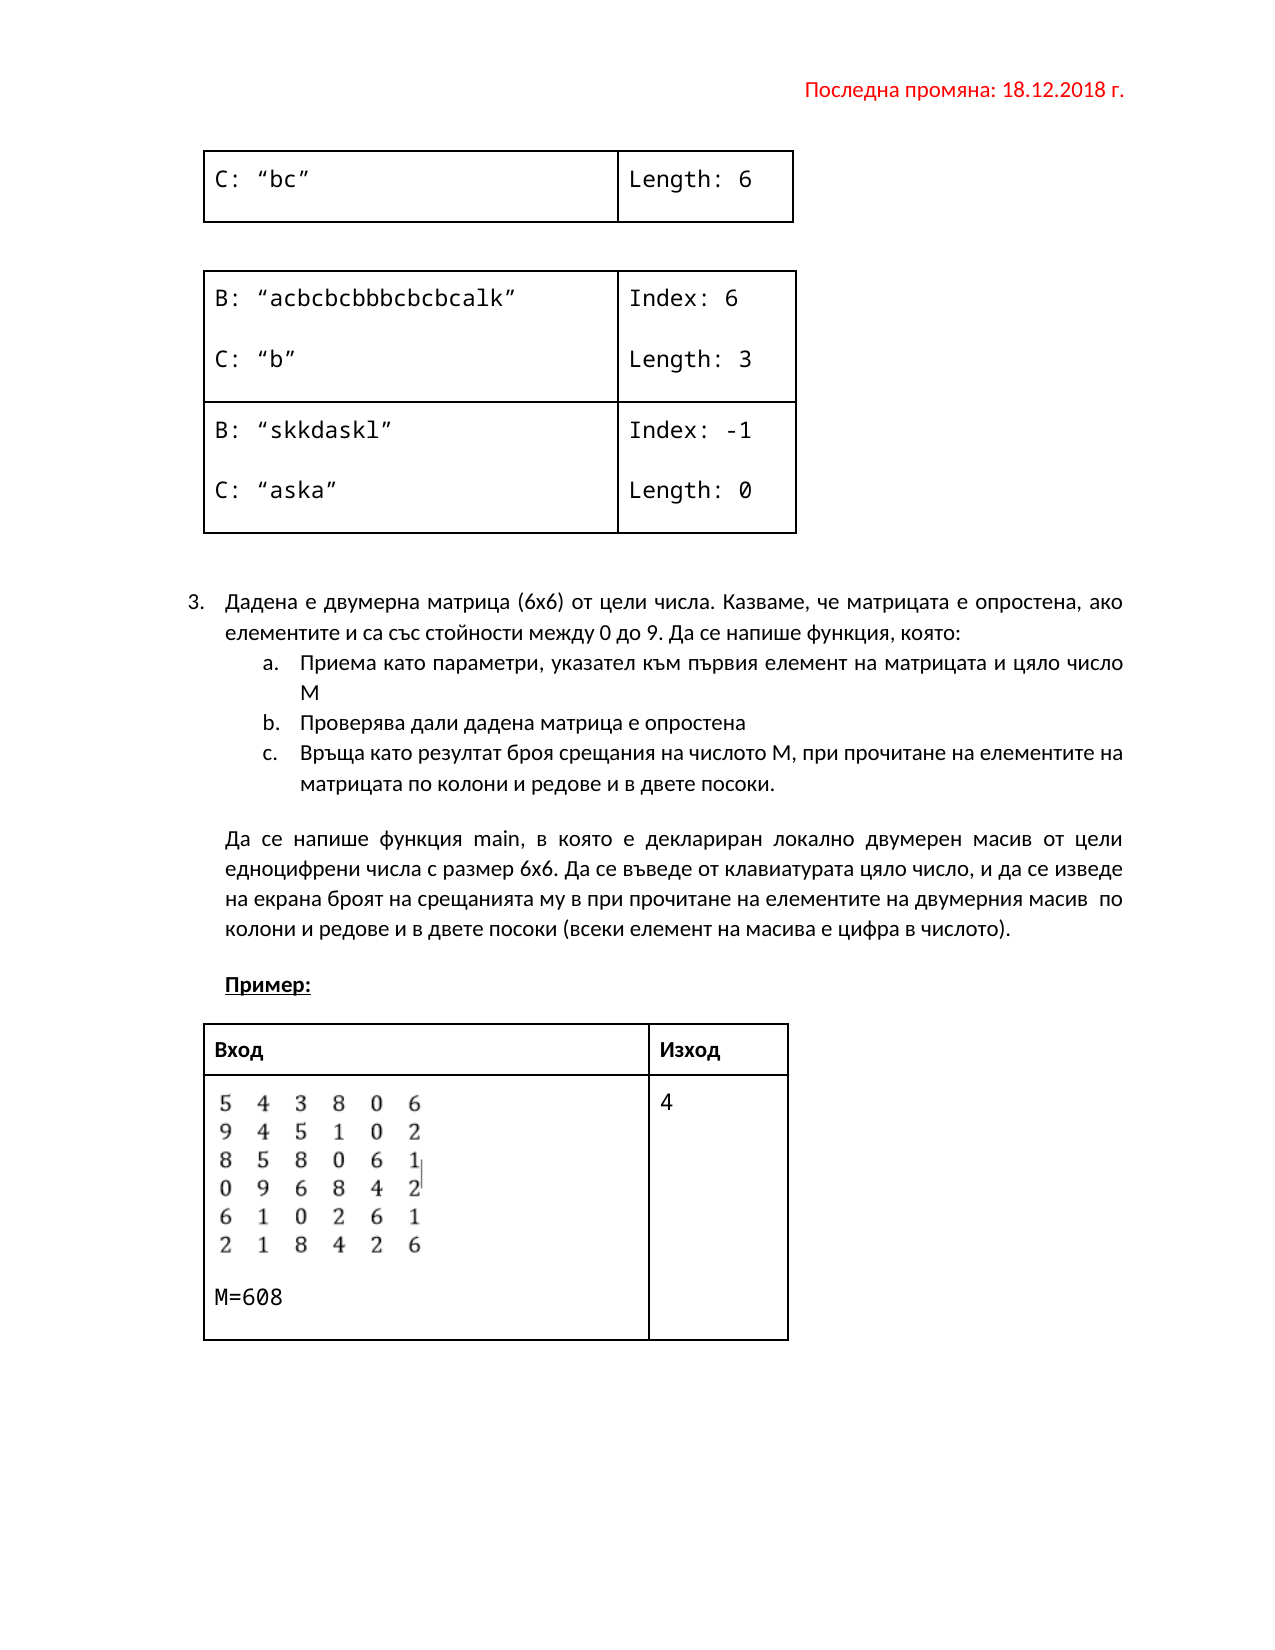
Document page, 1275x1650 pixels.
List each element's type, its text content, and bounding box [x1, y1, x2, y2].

list Връща като резултат броя срещания на числото М, при прочитане на елементите на матрицата по колони и редове и в двете посоки. [262, 738, 1125, 797]
list Приема като параметри, указател към първия елемент на матрицата и цяло число М [262, 648, 1125, 706]
list Дадена е двумерна матрица (6х6) от цели числа. Казваме, че матрицата е опростена, ако елементите и са със стойности между 0 до 9. Да се напише функция, която: [187, 587, 1125, 646]
text Пример: [225, 970, 1125, 998]
table_header Изход [650, 1025, 787, 1074]
table_cell M=608 [205, 1076, 648, 1339]
table_header B: “acbcbcbbbcbcbcalk” C: “b” [205, 272, 617, 401]
table_header Вход [205, 1025, 648, 1074]
picture [214, 1086, 433, 1262]
table_cell Index: -1 Length: 0 [619, 403, 795, 532]
table_header Index: 6 Length: 3 [619, 272, 795, 401]
table_cell Length: 6 [619, 152, 792, 221]
list Проверява дали дадена матрица е опростена [262, 708, 1125, 736]
table_cell C: “bc” [205, 152, 617, 221]
text Да се напише функция main, в която е деклариран локално двумерен масив от цели едноцифрени числа с размер 6х6. Да се въведе от клавиатурата цяло число, и да се изведе на екрана броят на срещанията му в при прочитане на елементите на двумерния масив по колони и редове и в двете посоки (всеки елемент на масива е цифра в числото). [225, 824, 1125, 942]
table_cell 4 [650, 1076, 787, 1339]
table_cell B: “skkdaskl” C: “aska” [205, 403, 617, 532]
